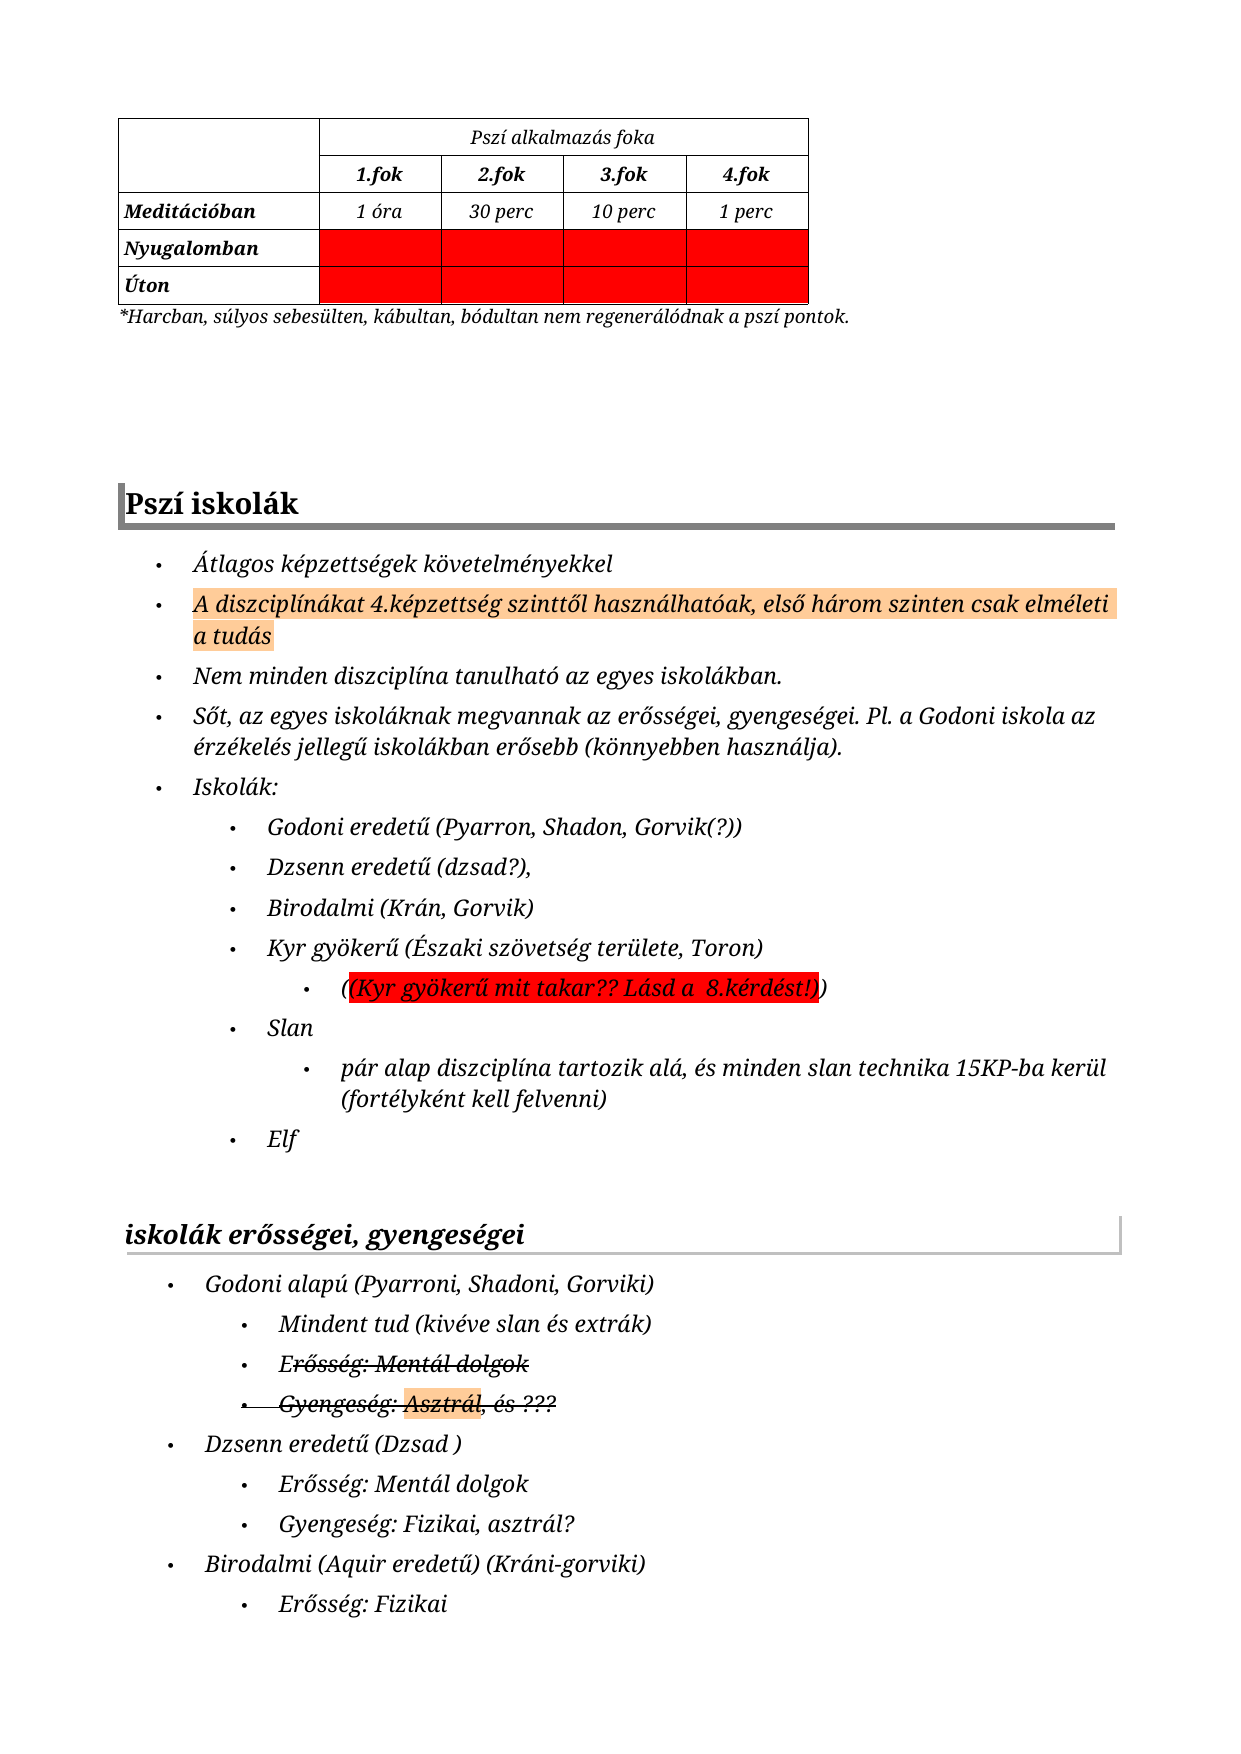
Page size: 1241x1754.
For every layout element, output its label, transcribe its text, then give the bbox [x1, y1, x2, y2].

table_header [119, 119, 319, 192]
list Gyengeség: Fizikai, asztrál? [229, 1508, 1122, 1539]
list pár alap diszciplína tartozik alá, és minden slan technika 15KP-ba kerül (fortélyként kell felvenni) [303, 1052, 1122, 1114]
list Dzsenn eredetű (dzsad?), [229, 851, 1122, 883]
table_header Pszí alkalmazás foka [320, 119, 808, 155]
list Nem minden diszciplína tanulható az egyes iskolákban. [156, 660, 1122, 691]
table_cell [442, 267, 563, 303]
table_cell [442, 230, 563, 266]
table_cell [687, 267, 808, 303]
table_cell 1 óra [320, 193, 441, 229]
table_cell 2.fok [442, 156, 563, 192]
list Iskolák: [156, 771, 1122, 802]
list Elf [229, 1123, 1122, 1154]
table_cell [564, 230, 686, 266]
table_cell [320, 230, 441, 266]
list Erősség: Mentál dolgok [229, 1348, 1122, 1379]
table_cell [320, 267, 441, 303]
table_cell Nyugalomban [119, 230, 319, 266]
text *Harcban, súlyos sebesülten, kábultan, bódultan nem regenerálódnak a pszí pontok. [118, 304, 1122, 329]
table_cell 1 perc [687, 193, 808, 229]
list A diszciplínákat 4.képzettség szinttől használhatóak, első három szinten csak elméleti a tudás [156, 588, 1122, 651]
table_cell 3.fok [564, 156, 686, 192]
list Godoni eredetű (Pyarron, Shadon, Gorvik(?)) [229, 811, 1122, 842]
subtitle iskolák erősségei, gyengeségei [124, 1216, 1119, 1252]
list Gyengeség: Asztrál, és ??? [229, 1388, 1122, 1419]
list Erősség: Mentál dolgok [229, 1468, 1122, 1499]
list ((Kyr gyökerű mit takar?? Lásd a 8.kérdést!)) [303, 972, 1122, 1003]
list Godoni alapú (Pyarroni, Shadoni, Gorviki) [156, 1267, 1122, 1299]
list Erősség: Fizikai [229, 1588, 1122, 1619]
table_cell 4.fok [687, 156, 808, 192]
table_cell 30 perc [442, 193, 563, 229]
list Birodalmi (Aquir eredetű) (Kráni-gorviki) [156, 1548, 1122, 1579]
table_cell 1.fok [320, 156, 441, 192]
list Kyr gyökerű (Északi szövetség területe, Toron) [229, 932, 1122, 963]
table_cell [687, 230, 808, 266]
table_cell [564, 267, 686, 303]
subtitle Pszí iskolák [125, 483, 1122, 523]
list Átlagos képzettségek követelményekkel [156, 548, 1122, 579]
list Mindent tud (kivéve slan és extrák) [229, 1308, 1122, 1339]
table_cell 10 perc [564, 193, 686, 229]
table_cell Meditációban [119, 193, 319, 229]
list Dzsenn eredetű (Dzsad ) [156, 1428, 1122, 1459]
table_cell Úton [119, 267, 319, 303]
list Sőt, az egyes iskoláknak megvannak az erősségei, gyengeségei. Pl. a Godoni iskola az érzékelés jellegű iskolákban erősebb (könnyebben használja). [156, 700, 1122, 762]
list Slan [229, 1012, 1122, 1043]
list Birodalmi (Krán, Gorvik) [229, 891, 1122, 923]
